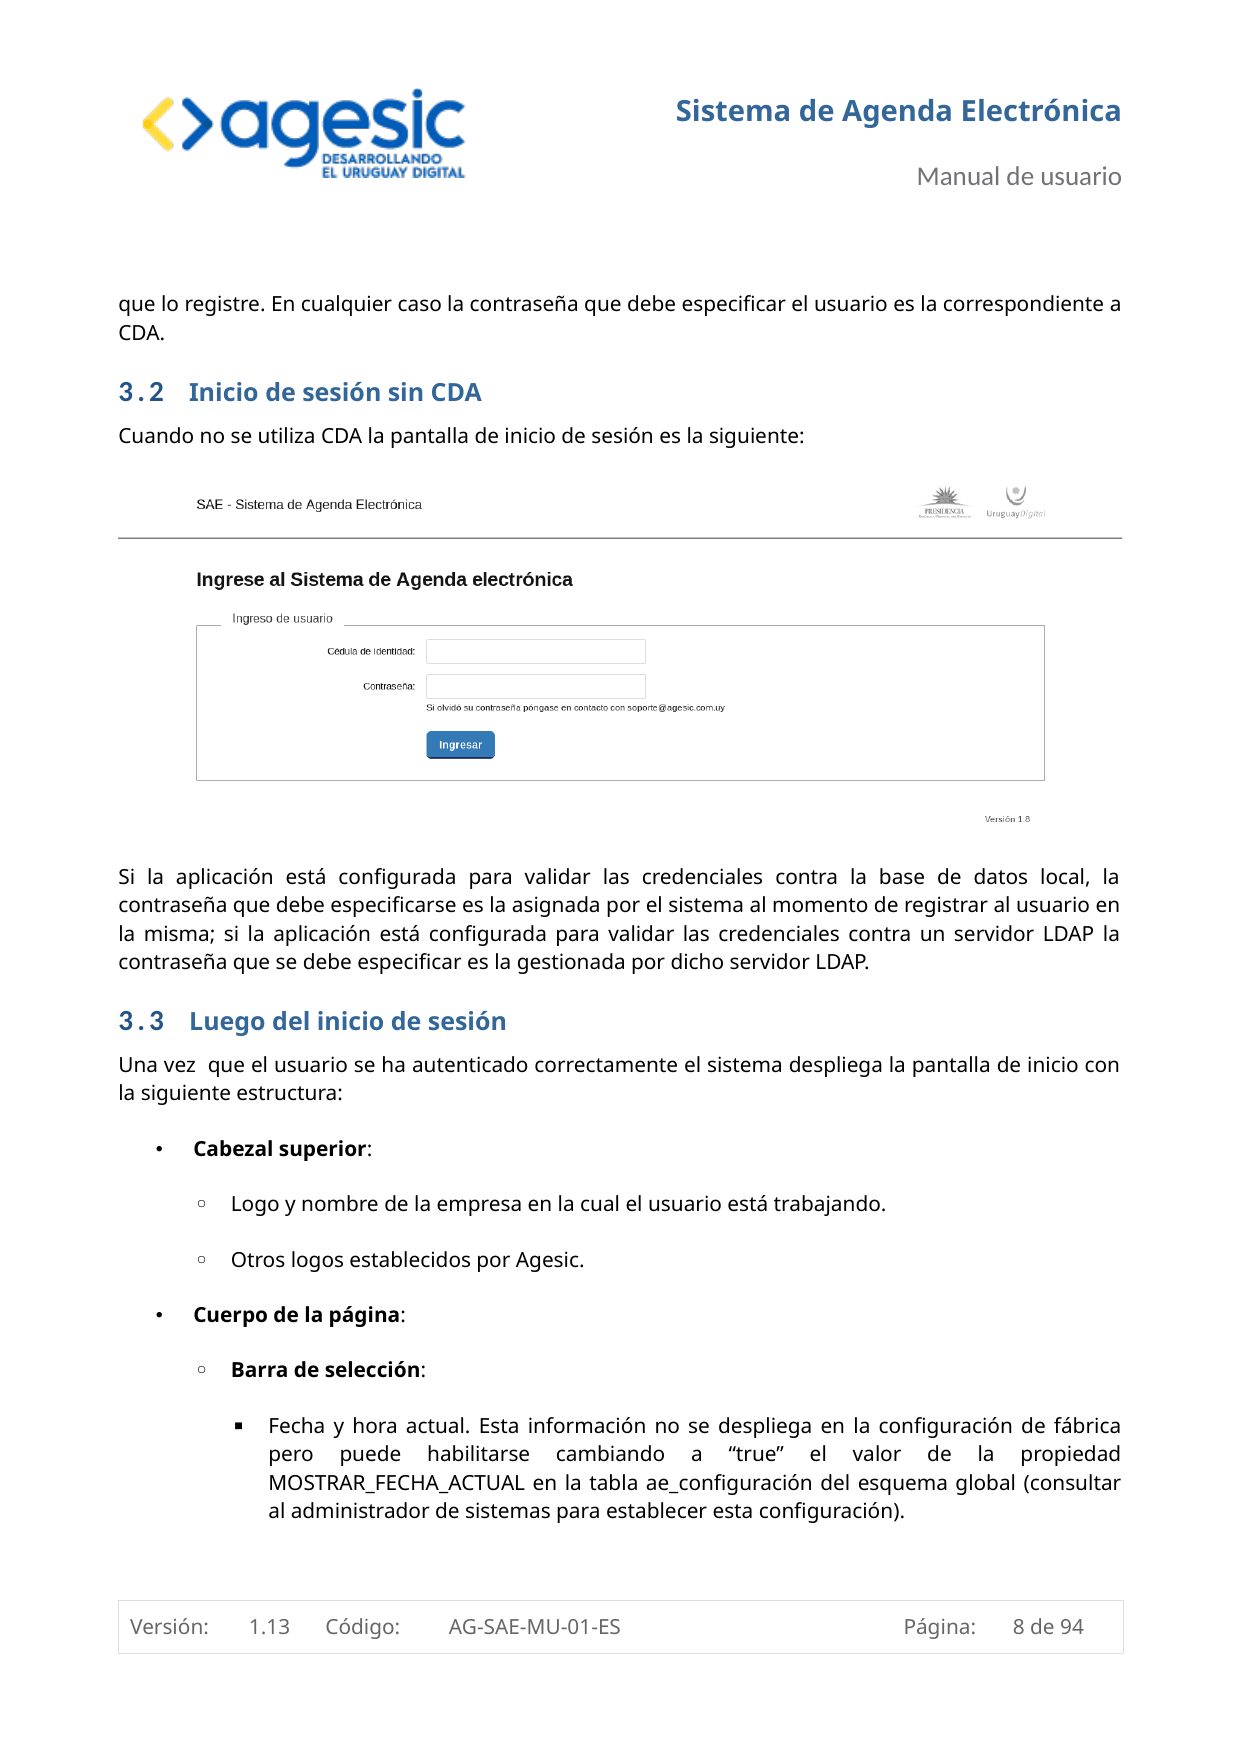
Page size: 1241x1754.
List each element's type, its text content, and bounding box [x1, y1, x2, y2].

text Una vez que el usuario se ha autenticado correctamente el sistema despliega la pantalla de inicio con la siguiente estructura: [118, 1050, 1122, 1107]
list Barra de selección: [193, 1356, 1122, 1384]
list Otros logos establecidos por Agesic. [193, 1245, 1122, 1273]
text que lo registre. En cualquier caso la contraseña que debe especificar el usuario es la correspondiente a CDA. [118, 289, 1122, 346]
subtitle Luego del inicio de sesión [118, 1002, 1122, 1038]
list Cuerpo de la página: [156, 1300, 1122, 1329]
picture [142, 88, 466, 178]
text Cuando no se utiliza CDA la pantalla de inicio de sesión es la siguiente: [118, 421, 1122, 449]
text Si la aplicación está configurada para validar las credenciales contra la base de datos local, la contraseña que debe especificarse es la asignada por el sistema al momento de registrar al usuario en la misma; si la aplicación está configurada para validar las credenciales contra un servidor LDAP la contraseña que se debe especificar es la gestionada por dicho servidor LDAP. [118, 833, 1122, 976]
list Logo y nombre de la empresa en la cual el usuario está trabajando. [193, 1189, 1122, 1218]
list Cabezal superior: [156, 1134, 1122, 1162]
subtitle Inicio de sesión sin CDA [118, 373, 1122, 409]
list Fecha y hora actual. Esta información no se despliega en la configuración de fábrica pero puede habilitarse cambiando a “true” el valor de la propiedad MOSTRAR_FECHA_ACTUAL en la tabla ae_configuración del esquema global (consultar al administrador de sistemas para establecer esta configuración). [231, 1411, 1122, 1525]
picture [118, 476, 1123, 833]
